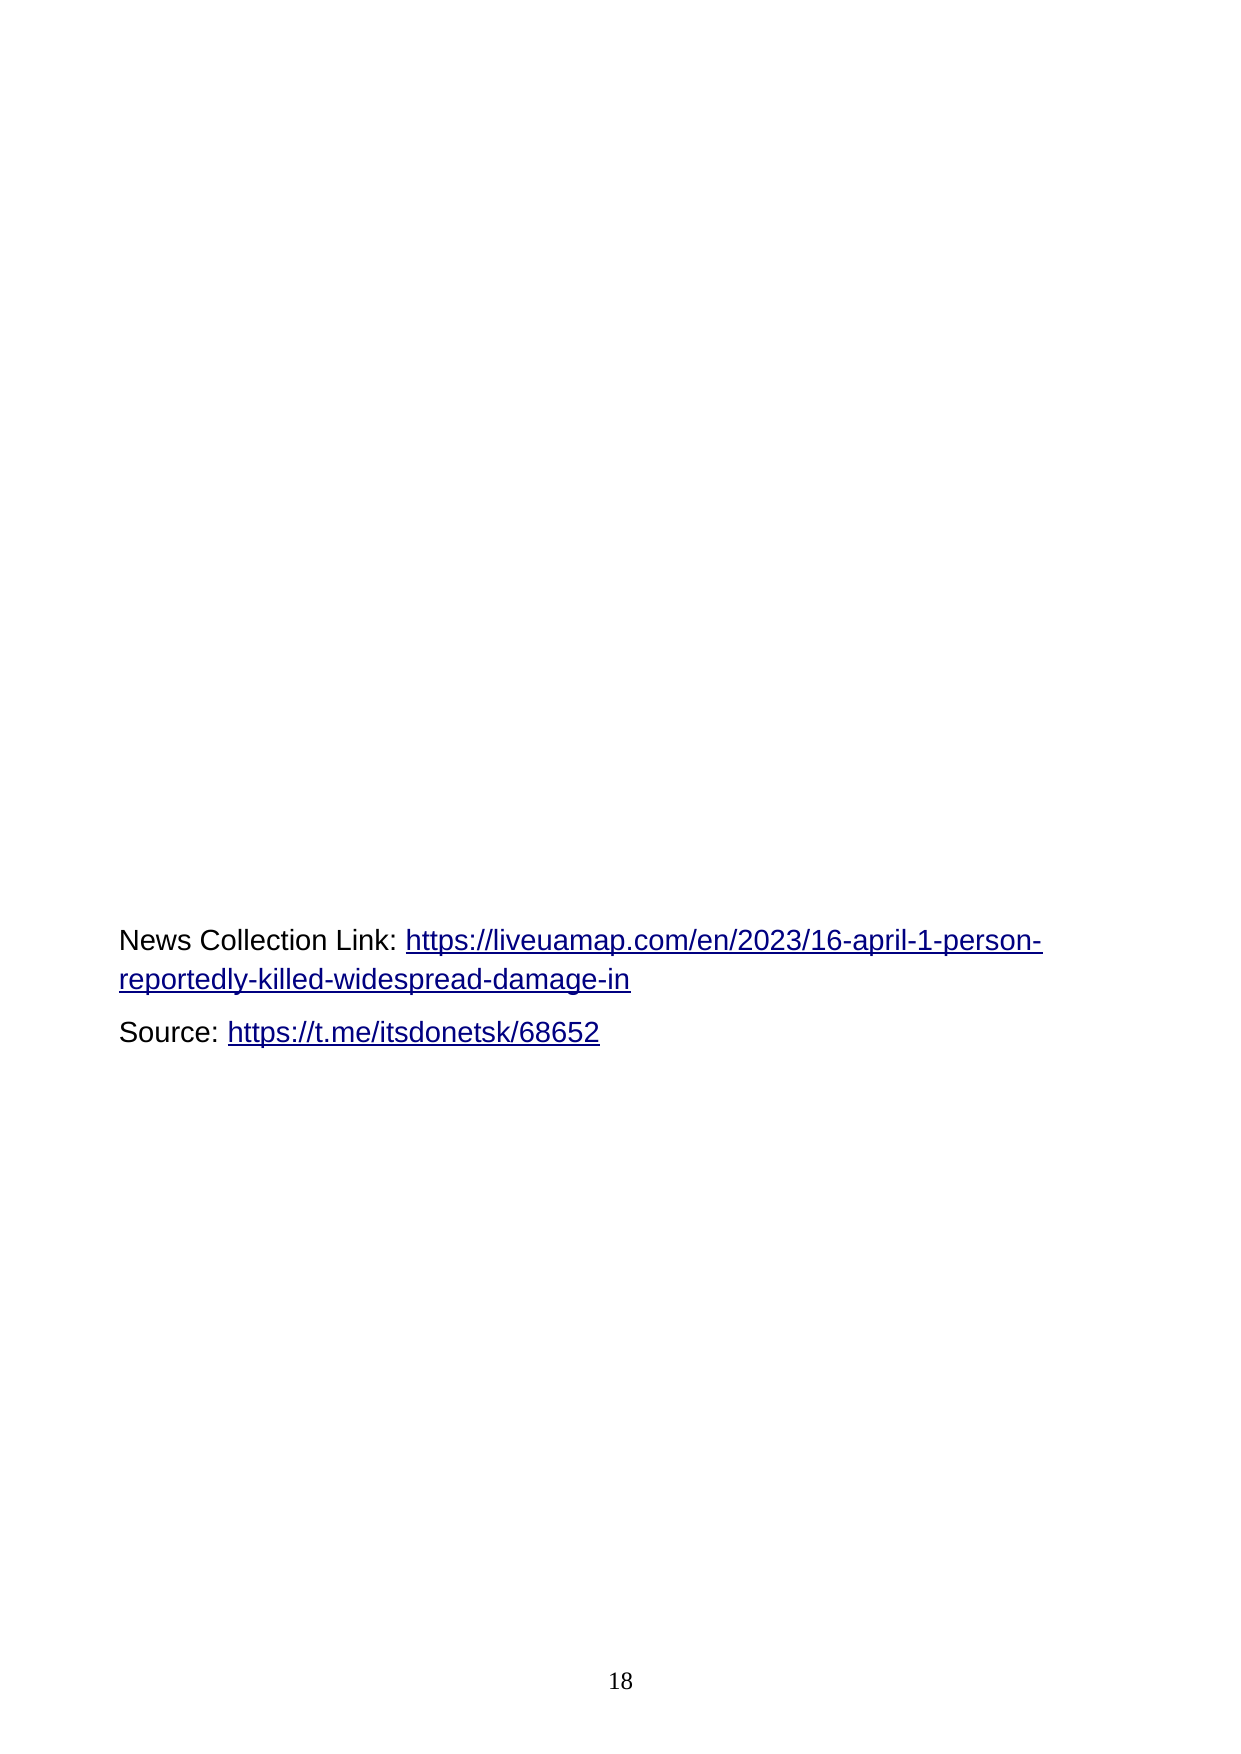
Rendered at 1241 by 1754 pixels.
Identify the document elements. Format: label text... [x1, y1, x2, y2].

text Source: https://t.me/itsdonetsk/68652 [118, 1015, 1122, 1048]
text News Collection Link: https://liveuamap.com/en/2023/16-april-1-person-reportedly-killed-widespread-damage-in [118, 923, 1122, 995]
